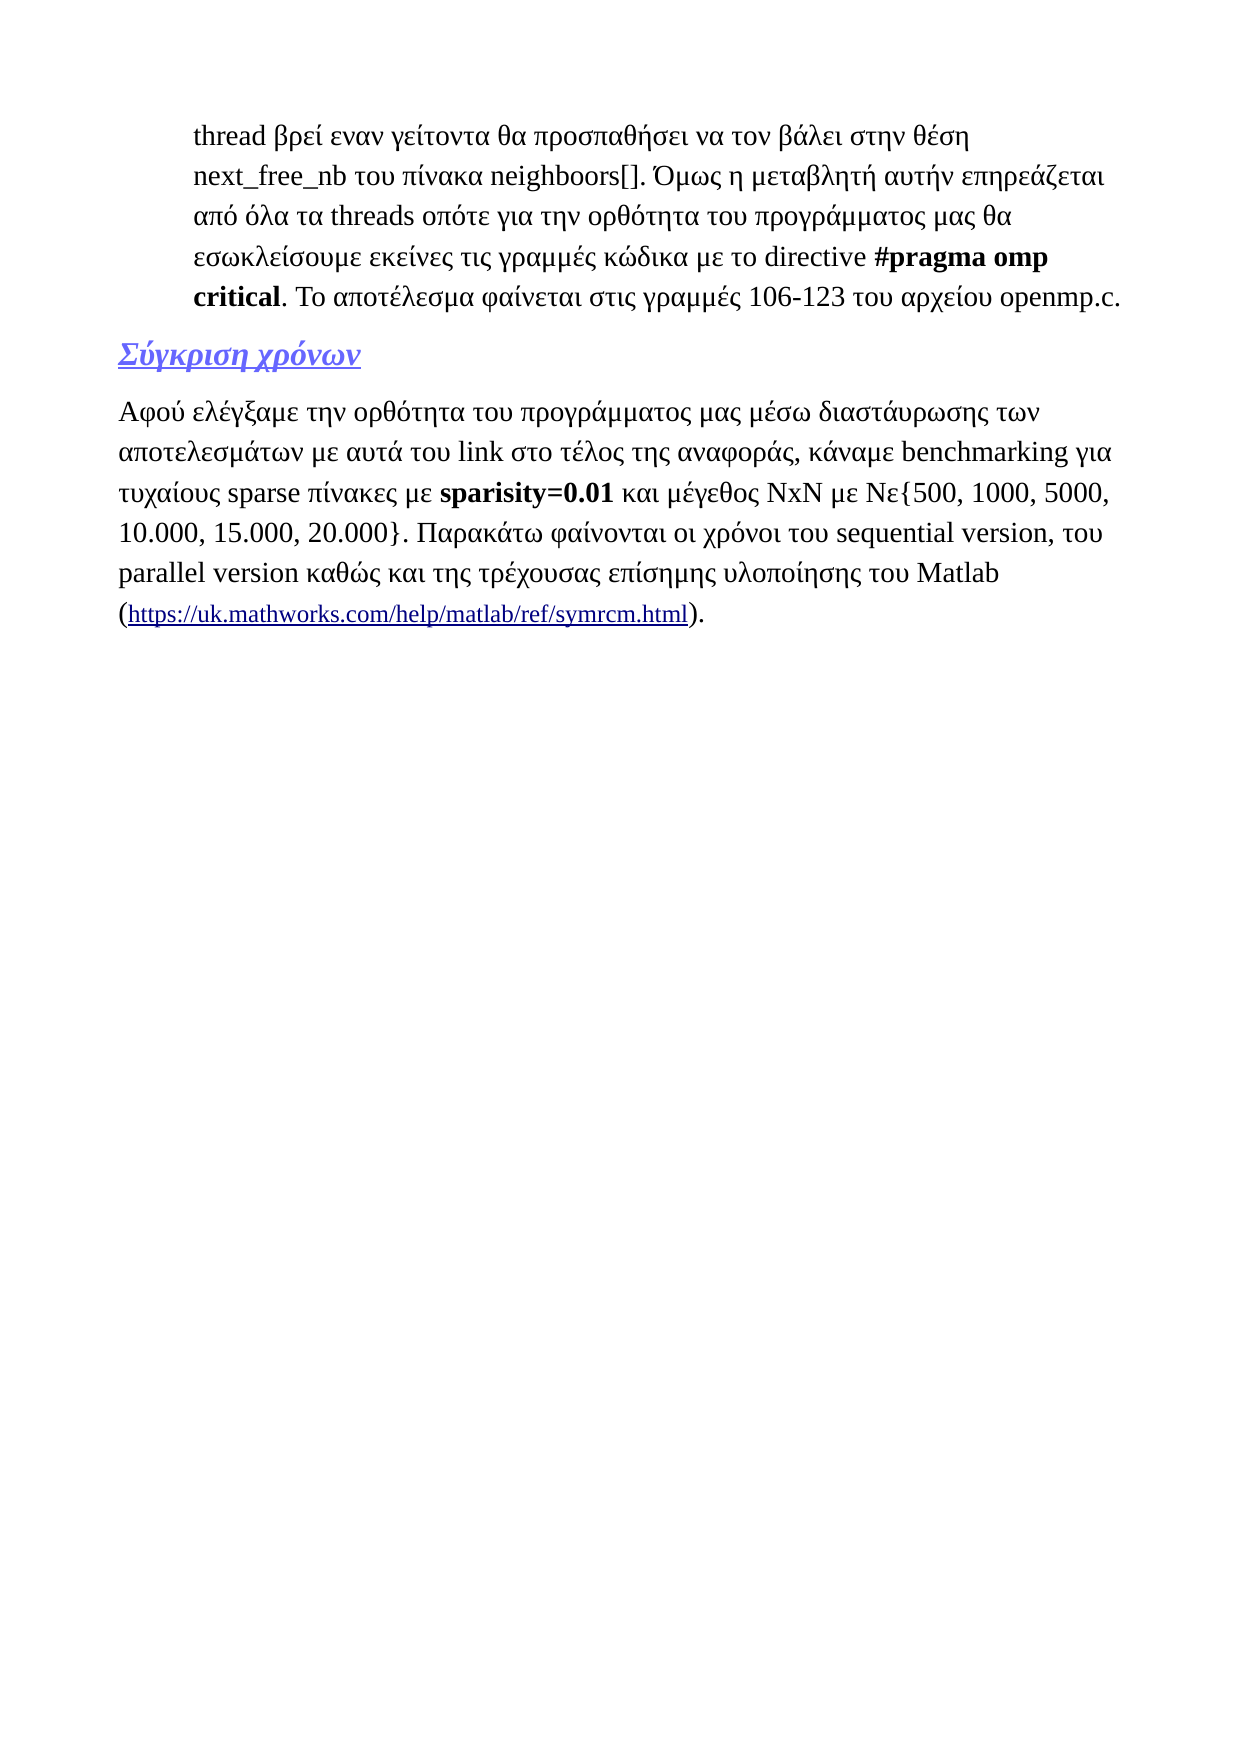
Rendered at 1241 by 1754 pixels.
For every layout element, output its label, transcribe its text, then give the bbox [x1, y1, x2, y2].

list thread βρεί εναν γείτοντα θα προσπαθήσει να τον βάλει στην θέση next_free_nb του πίνακα neighboors[]. Όμως η μεταβλητή αυτήν επηρεάζεται από όλα τα threads οπότε για την ορθότητα του προγράμματος μας θα εσωκλείσουμε εκείνες τις γραμμές κώδικα με το directive #pragma omp critical. Το αποτέλεσμα φαίνεται στις γραμμές 106-123 του αρχείου openmp.c. [156, 118, 1122, 312]
text Αφού ελέγξαμε την ορθότητα του προγράμματος μας μέσω διαστάυρωσης των αποτελεσμάτων με αυτά του link στο τέλος της αναφοράς, κάναμε benchmarking για τυχαίους sparse πίνακες με sparisity=0.01 και μέγεθος ΝxΝ με Νε{500, 1000, 5000, 10.000, 15.000, 20.000}. Παρακάτω φαίνονται οι χρόνοι του sequential version, του parallel version καθώς και της τρέχουσας επίσημης υλοποίησης του Matlab (https://uk.mathworks.com/help/matlab/ref/symrcm.html). [118, 394, 1122, 629]
text Σύγκριση χρόνων [118, 334, 1122, 372]
